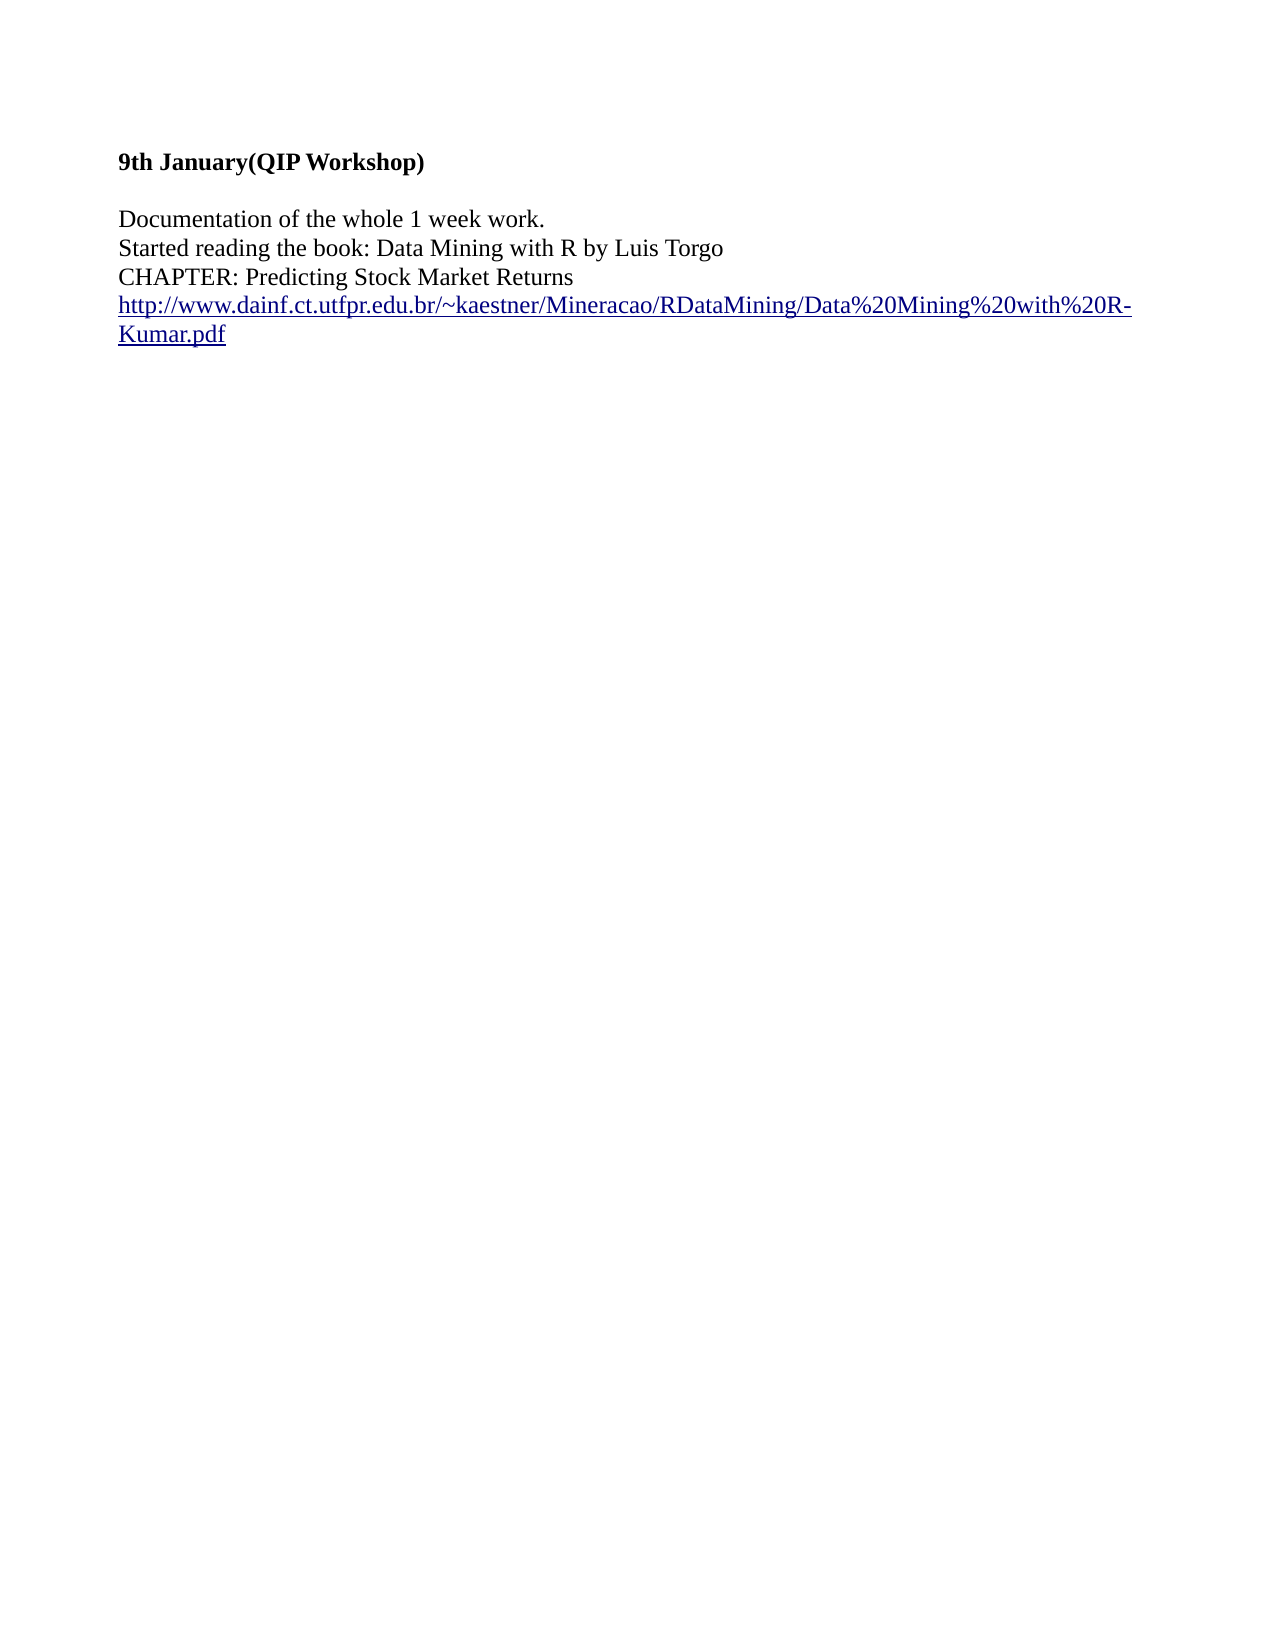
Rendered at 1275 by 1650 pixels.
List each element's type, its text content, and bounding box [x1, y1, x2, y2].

text CHAPTER: Predicting Stock Market Returns http://www.dainf.ct.utfpr.edu.br/~kaestner/Mineracao/RDataMining/Data%20Mining%20with%20R-Kumar.pdf [118, 262, 1157, 348]
text 9th January(QIP Workshop) [118, 147, 1157, 176]
text Started reading the book: Data Mining with R by Luis Torgo [118, 233, 1157, 262]
text Documentation of the whole 1 week work. [118, 204, 1157, 233]
